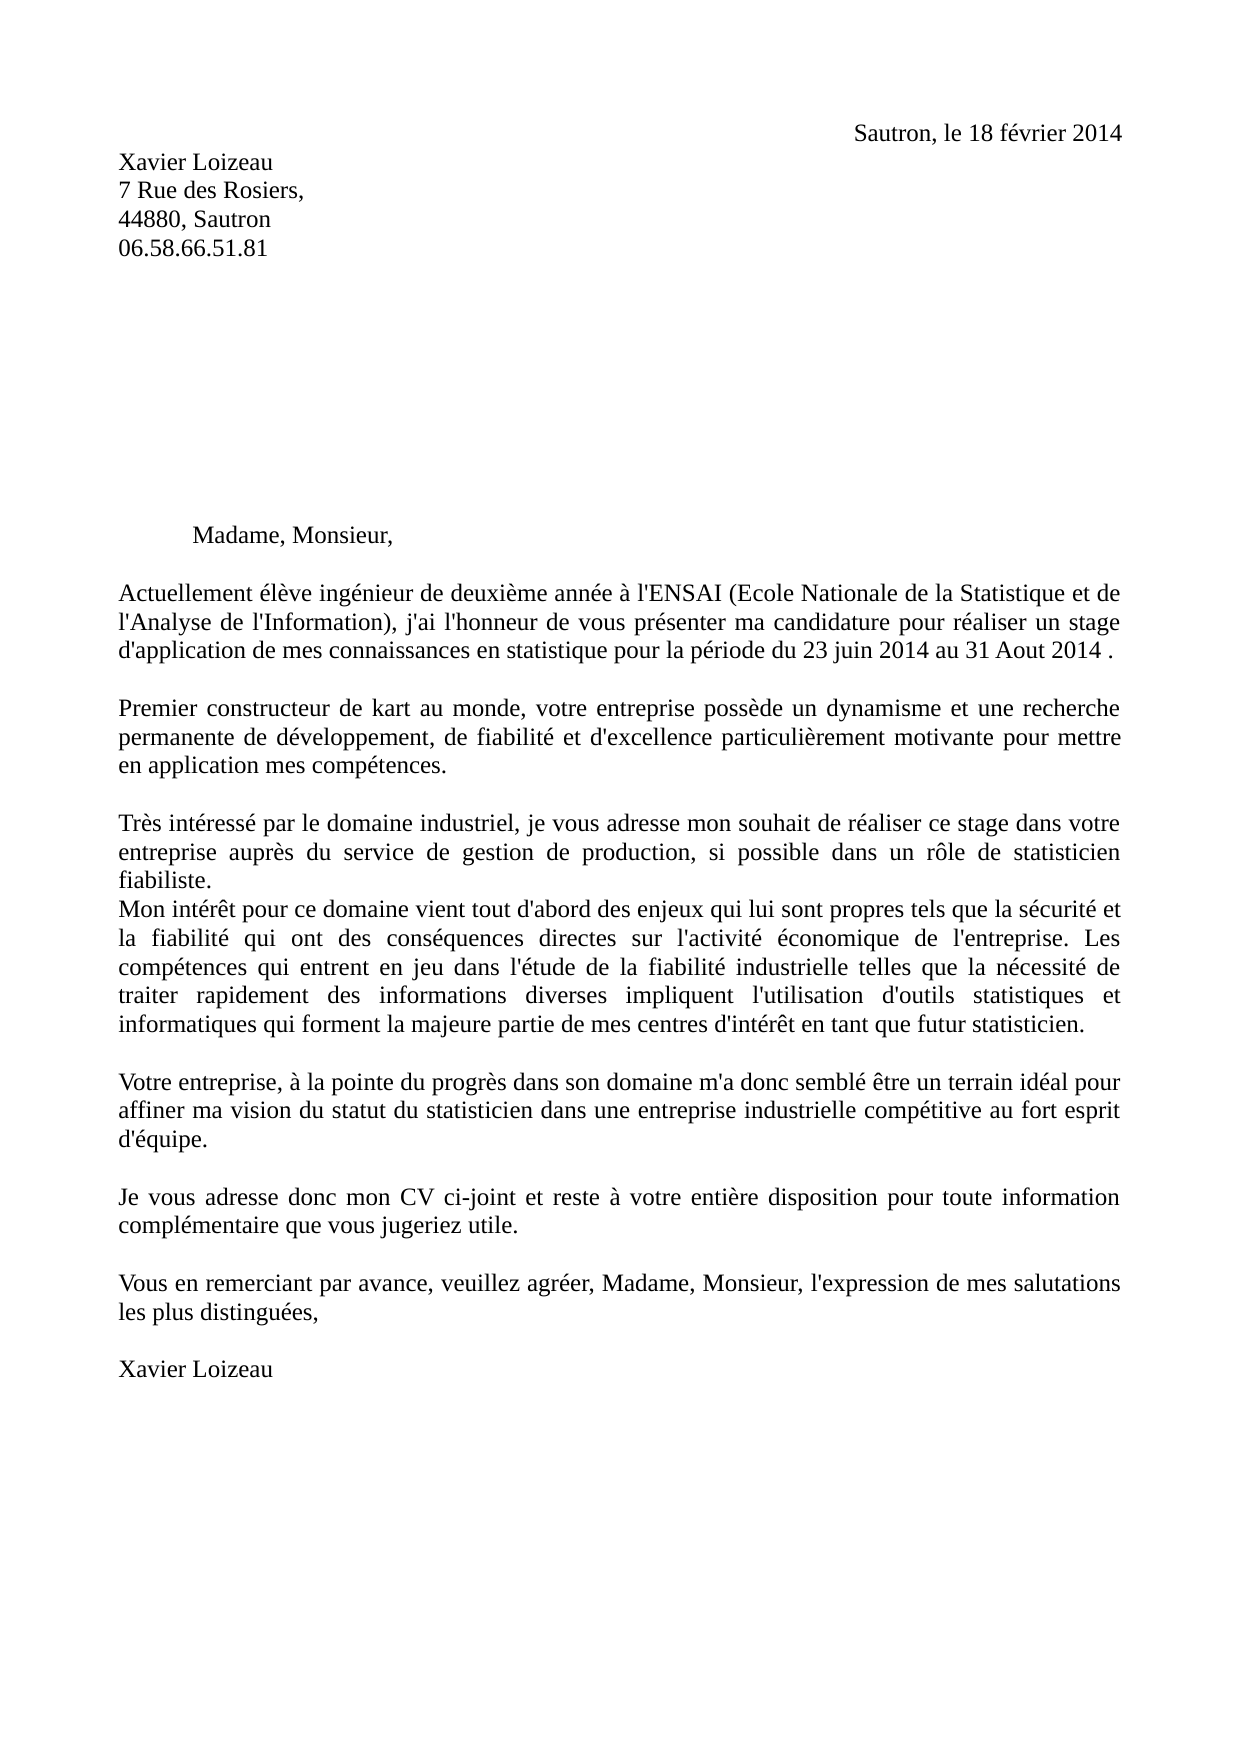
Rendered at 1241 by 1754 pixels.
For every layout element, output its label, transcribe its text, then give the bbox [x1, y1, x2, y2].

text Madame, Monsieur, [118, 521, 1122, 549]
text Vous en remerciant par avance, veuillez agréer, Madame, Monsieur, l'expression de mes salutations les plus distinguées, [118, 1268, 1122, 1326]
text Xavier Loizeau [118, 147, 1122, 176]
text Premier constructeur de kart au monde, votre entreprise possède un dynamisme et une recherche permanente de développement, de fiabilité et d'excellence particulièrement motivante pour mettre en application mes compétences. [118, 693, 1122, 779]
text Mon intérêt pour ce domaine vient tout d'abord des enjeux qui lui sont propres tels que la sécurité et la fiabilité qui ont des conséquences directes sur l'activité économique de l'entreprise. Les compétences qui entrent en jeu dans l'étude de la fiabilité industrielle telles que la nécessité de traiter rapidement des informations diverses impliquent l'utilisation d'outils statistiques et informatiques qui forment la majeure partie de mes centres d'intérêt en tant que futur statisticien. [118, 894, 1122, 1038]
text Sautron, le 18 février 2014 [118, 118, 1122, 147]
text 7 Rue des Rosiers, [118, 176, 1122, 204]
text 44880, Sautron [118, 204, 1122, 233]
text Xavier Loizeau [118, 1354, 1122, 1383]
text Je vous adresse donc mon CV ci-joint et reste à votre entière disposition pour toute information complémentaire que vous jugeriez utile. [118, 1182, 1122, 1239]
text 06.58.66.51.81 [118, 233, 1122, 262]
text Très intéressé par le domaine industriel, je vous adresse mon souhait de réaliser ce stage dans votre entreprise auprès du service de gestion de production, si possible dans un rôle de statisticien fiabiliste. [118, 808, 1122, 894]
text Votre entreprise, à la pointe du progrès dans son domaine m'a donc semblé être un terrain idéal pour affiner ma vision du statut du statisticien dans une entreprise industrielle compétitive au fort esprit d'équipe. [118, 1067, 1122, 1153]
text Actuellement élève ingénieur de deuxième année à l'ENSAI (Ecole Nationale de la Statistique et de l'Analyse de l'Information), j'ai l'honneur de vous présenter ma candidature pour réaliser un stage d'application de mes connaissances en statistique pour la période du 23 juin 2014 au 31 Aout 2014 . [118, 578, 1122, 664]
